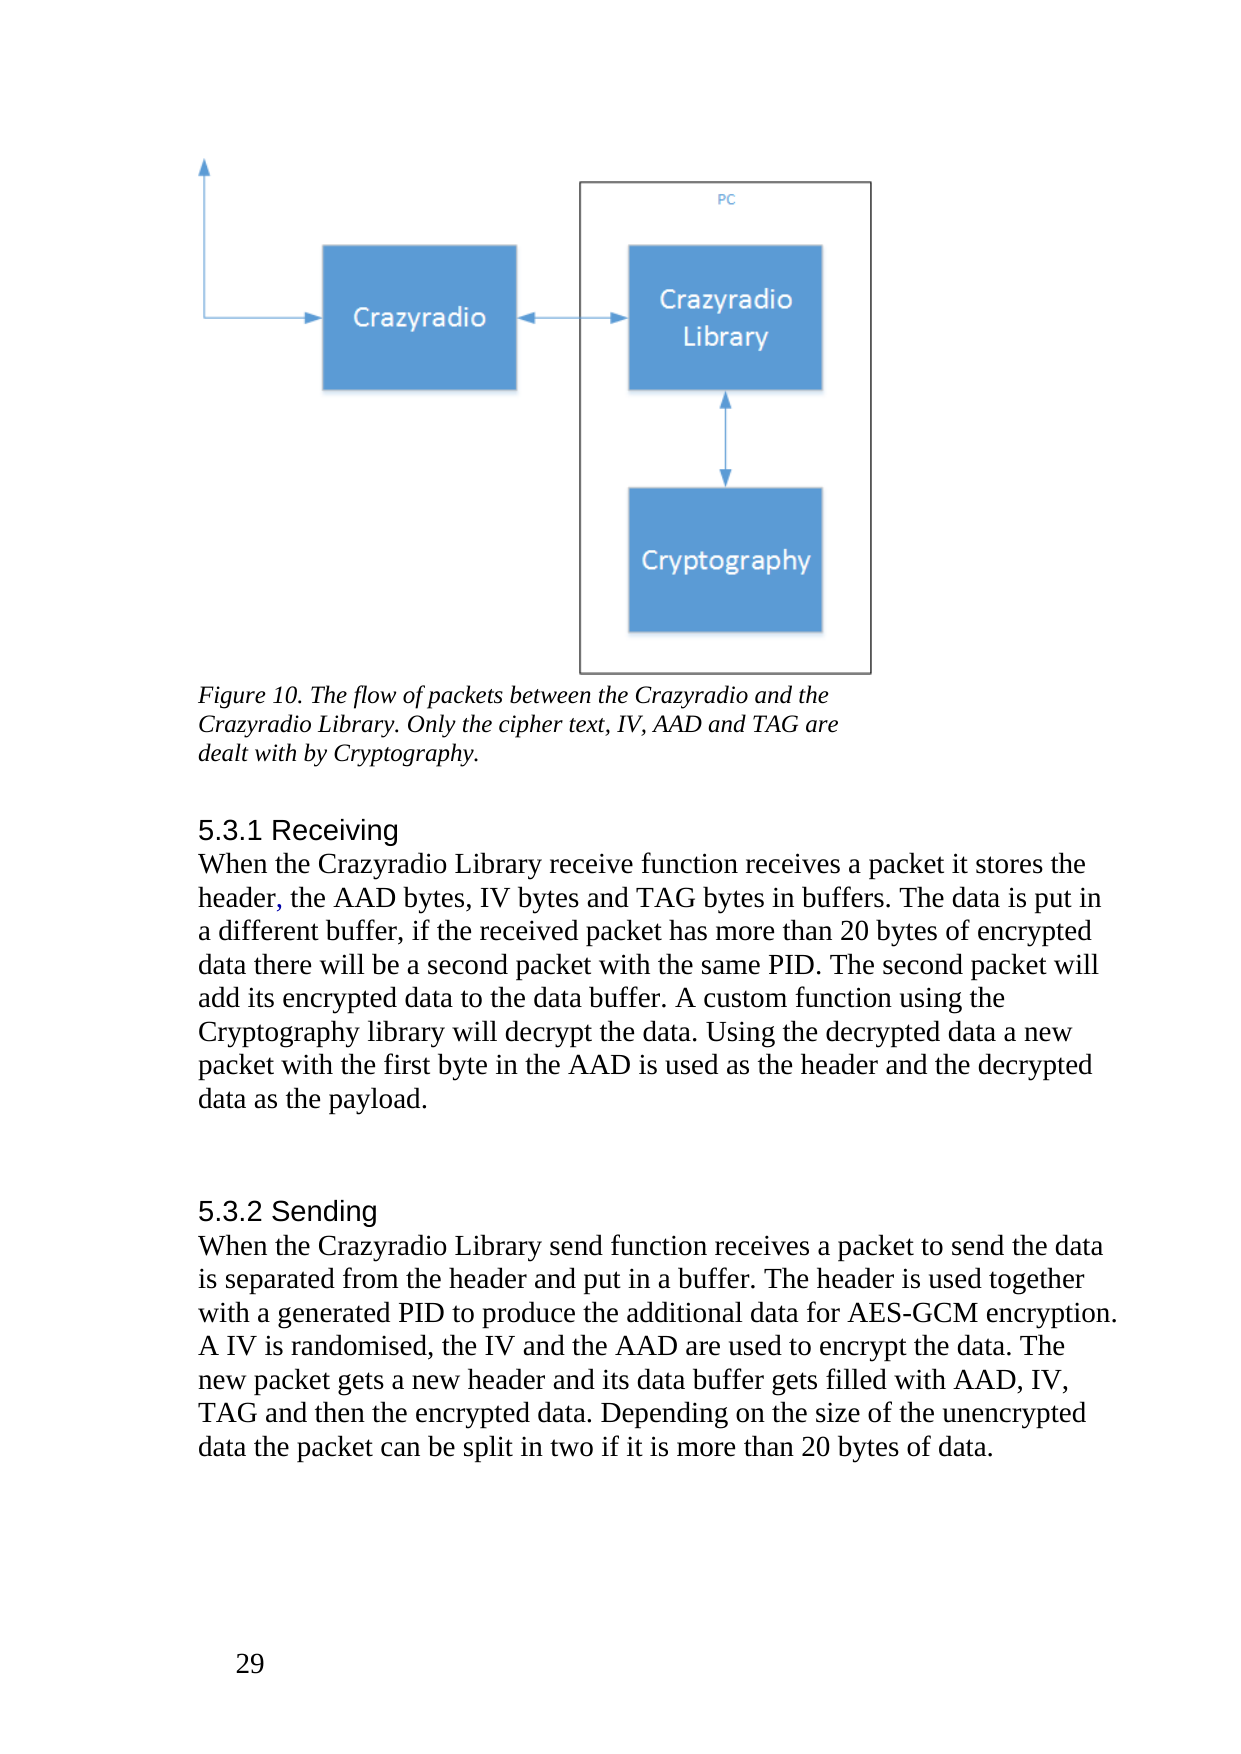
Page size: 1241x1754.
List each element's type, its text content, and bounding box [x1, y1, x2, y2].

text When the Crazyradio Library receive function receives a packet it stores the header, the AAD bytes, IV bytes and TAG bytes in buffers. The data is put in a different buffer, if the received packet has more than 20 bytes of encrypted data there will be a second packet with the same PID. The second packet will add its encrypted data to the data buffer. A custom function using the Cryptography library will decrypt the data. Using the decrypted data a new packet with the first byte in the AAD is used as the header and the decrypted data as the payload. [198, 846, 1119, 1114]
text Figure 10. The flow of packets between the Crazyradio and the Crazyradio Library. Only the cipher text, IV, AAD and TAG are dealt with by Cryptography. [198, 157, 886, 767]
picture [197, 157, 873, 675]
text When the Crazyradio Library send function receives a packet to send the data is separated from the header and put in a buffer. The header is used together with a generated PID to produce the additional data for AES-GCM encryption. A IV is randomised, the IV and the AAD are used to encrypt the data. The new packet gets a new header and its data buffer gets filled with AAD, IV, TAG and then the encrypted data. Depending on the size of the unencrypted data the packet can be split in two if it is more than 20 bytes of data. [198, 1228, 1119, 1462]
subtitle Receiving [198, 813, 1119, 846]
subtitle Sending [198, 1194, 1119, 1228]
